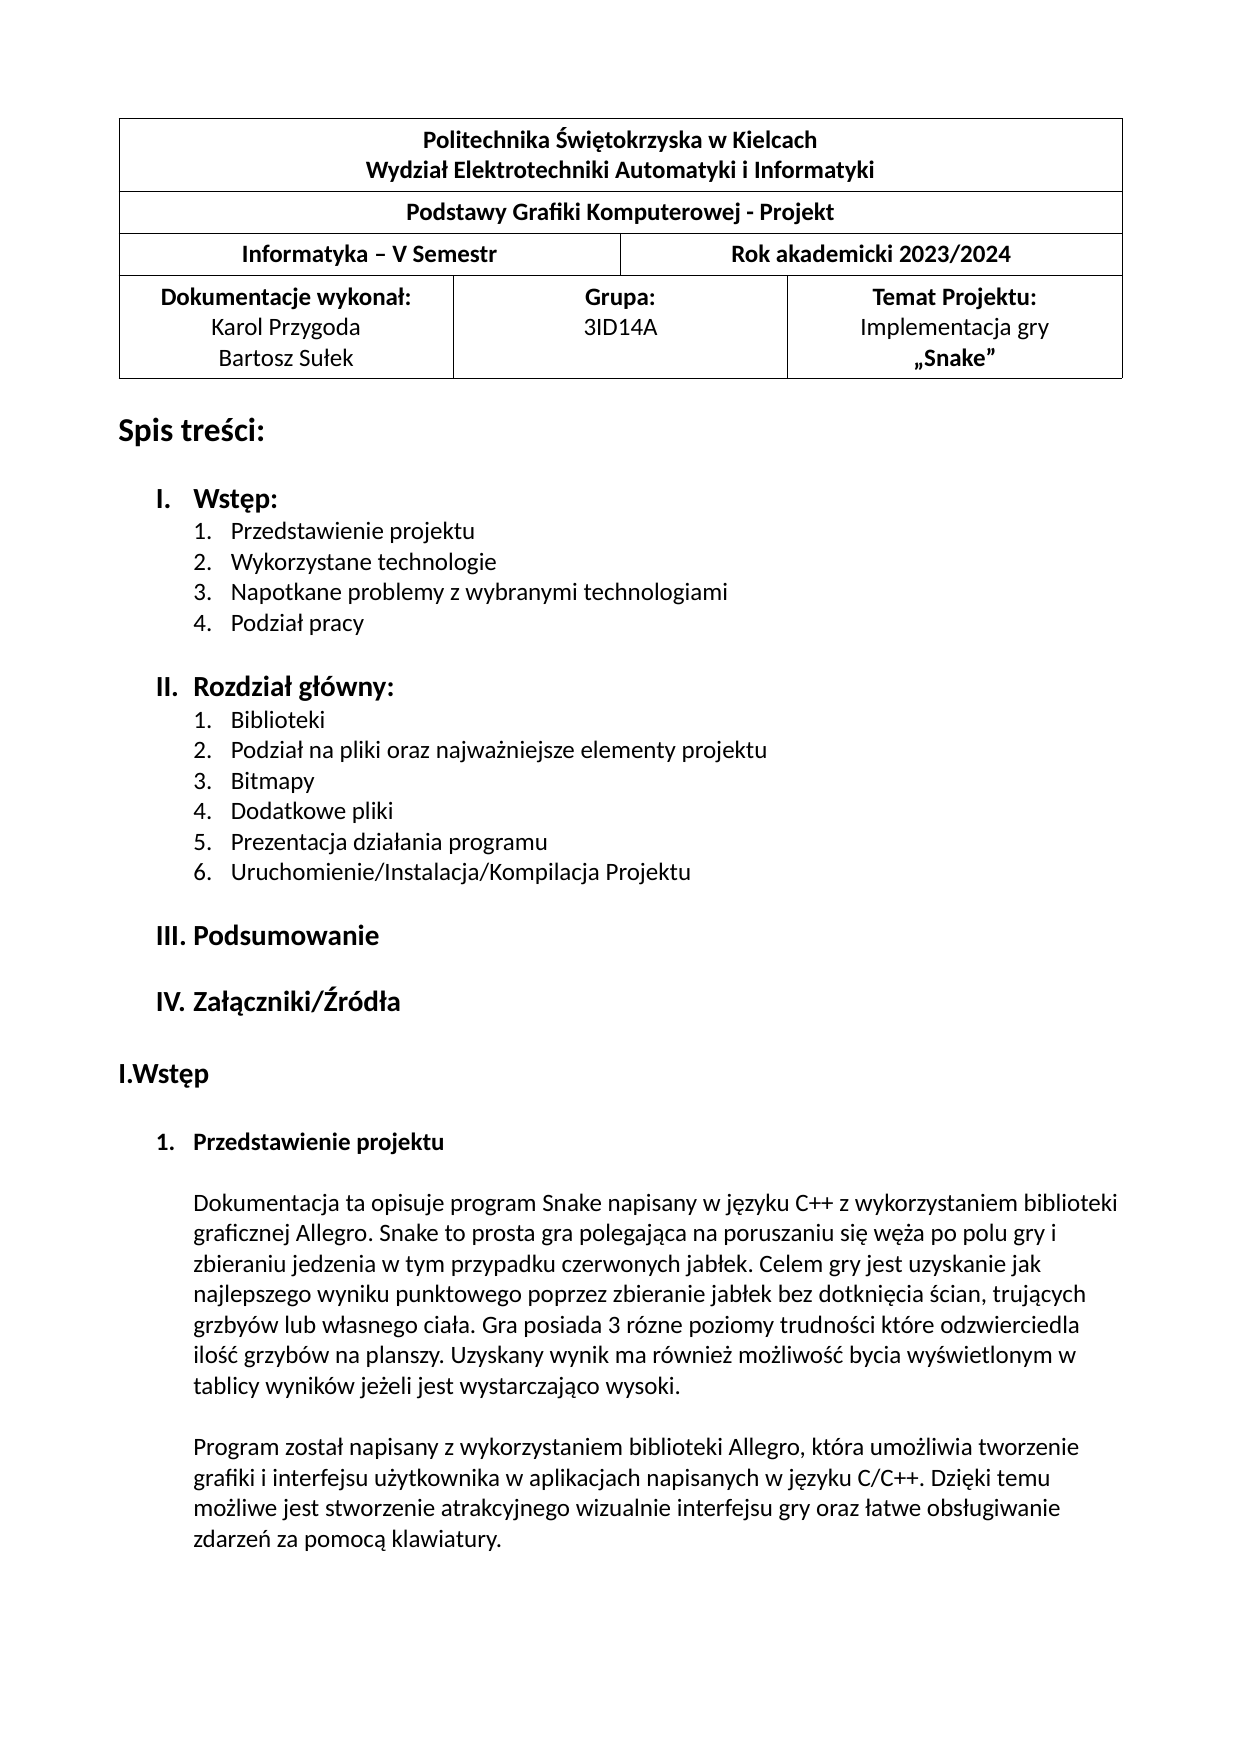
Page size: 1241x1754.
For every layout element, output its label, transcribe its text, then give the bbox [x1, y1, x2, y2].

table_cell Dokumentacje wykonał: Karol Przygoda Bartosz Sułek [120, 276, 453, 378]
table_cell Grupa: 3ID14A [454, 276, 787, 378]
list Przedstawienie projektu [156, 1126, 1122, 1157]
text I.Wstęp [118, 1055, 1122, 1090]
list Wykorzystane technologie [193, 546, 1122, 577]
list Napotkane problemy z wybranymi technologiami [193, 577, 1122, 607]
list [156, 1584, 1122, 1614]
list Dokumentacja ta opisuje program Snake napisany w języku C++ z wykorzystaniem biblioteki graficznej Allegro. Snake to prosta gra polegająca na poruszaniu się węża po polu gry i zbieraniu jedzenia w tym przypadku czerwonych jabłek. Celem gry jest uzyskanie jak najlepszego wyniku punktowego poprzez zbieranie jabłek bez dotknięcia ścian, trujących grzbyów lub własnego ciała. Gra posiada 3 rózne poziomy trudności które odzwierciedla ilość grzybów na planszy. Uzyskany wynik ma również możliwość bycia wyświetlonym w tablicy wyników jeżeli jest wystarczająco wysoki. Program został napisany z wykorzystaniem biblioteki Allegro, która umożliwia tworzenie grafiki i interfejsu użytkownika w aplikacjach napisanych w języku C/C++. Dzięki temu możliwe jest stworzenie atrakcyjnego wizualnie interfejsu gry oraz łatwe obsługiwanie zdarzeń za pomocą klawiatury. [156, 1187, 1122, 1553]
list Załączniki/Źródła [156, 983, 1122, 1019]
list Podsumowanie [156, 917, 1122, 953]
list Podział pracy [193, 607, 1122, 638]
list Podział na pliki oraz najważniejsze elementy projektu [193, 734, 1122, 765]
list Biblioteki [193, 704, 1122, 734]
list Dodatkowe pliki [193, 795, 1122, 826]
list Wstęp: [156, 480, 1122, 516]
text Spis treści: [118, 409, 1122, 449]
list Uruchomienie/Instalacja/Kompilacja Projektu [193, 856, 1122, 887]
table_cell Rok akademicki 2023/2024 [621, 234, 1122, 275]
table_cell Informatyka – V Semestr [120, 234, 620, 275]
list Bitmapy [193, 765, 1122, 795]
table_cell Temat Projektu: Implementacja gry „Snake” [788, 276, 1122, 378]
list Rozdział główny: [156, 668, 1122, 704]
list Przedstawienie projektu [193, 516, 1122, 546]
table_cell Podstawy Grafiki Komputerowej - Projekt [120, 192, 1122, 233]
table_header Politechnika Świętokrzyska w Kielcach Wydział Elektrotechniki Automatyki i Informatyki [120, 119, 1122, 191]
list Prezentacja działania programu [193, 826, 1122, 856]
